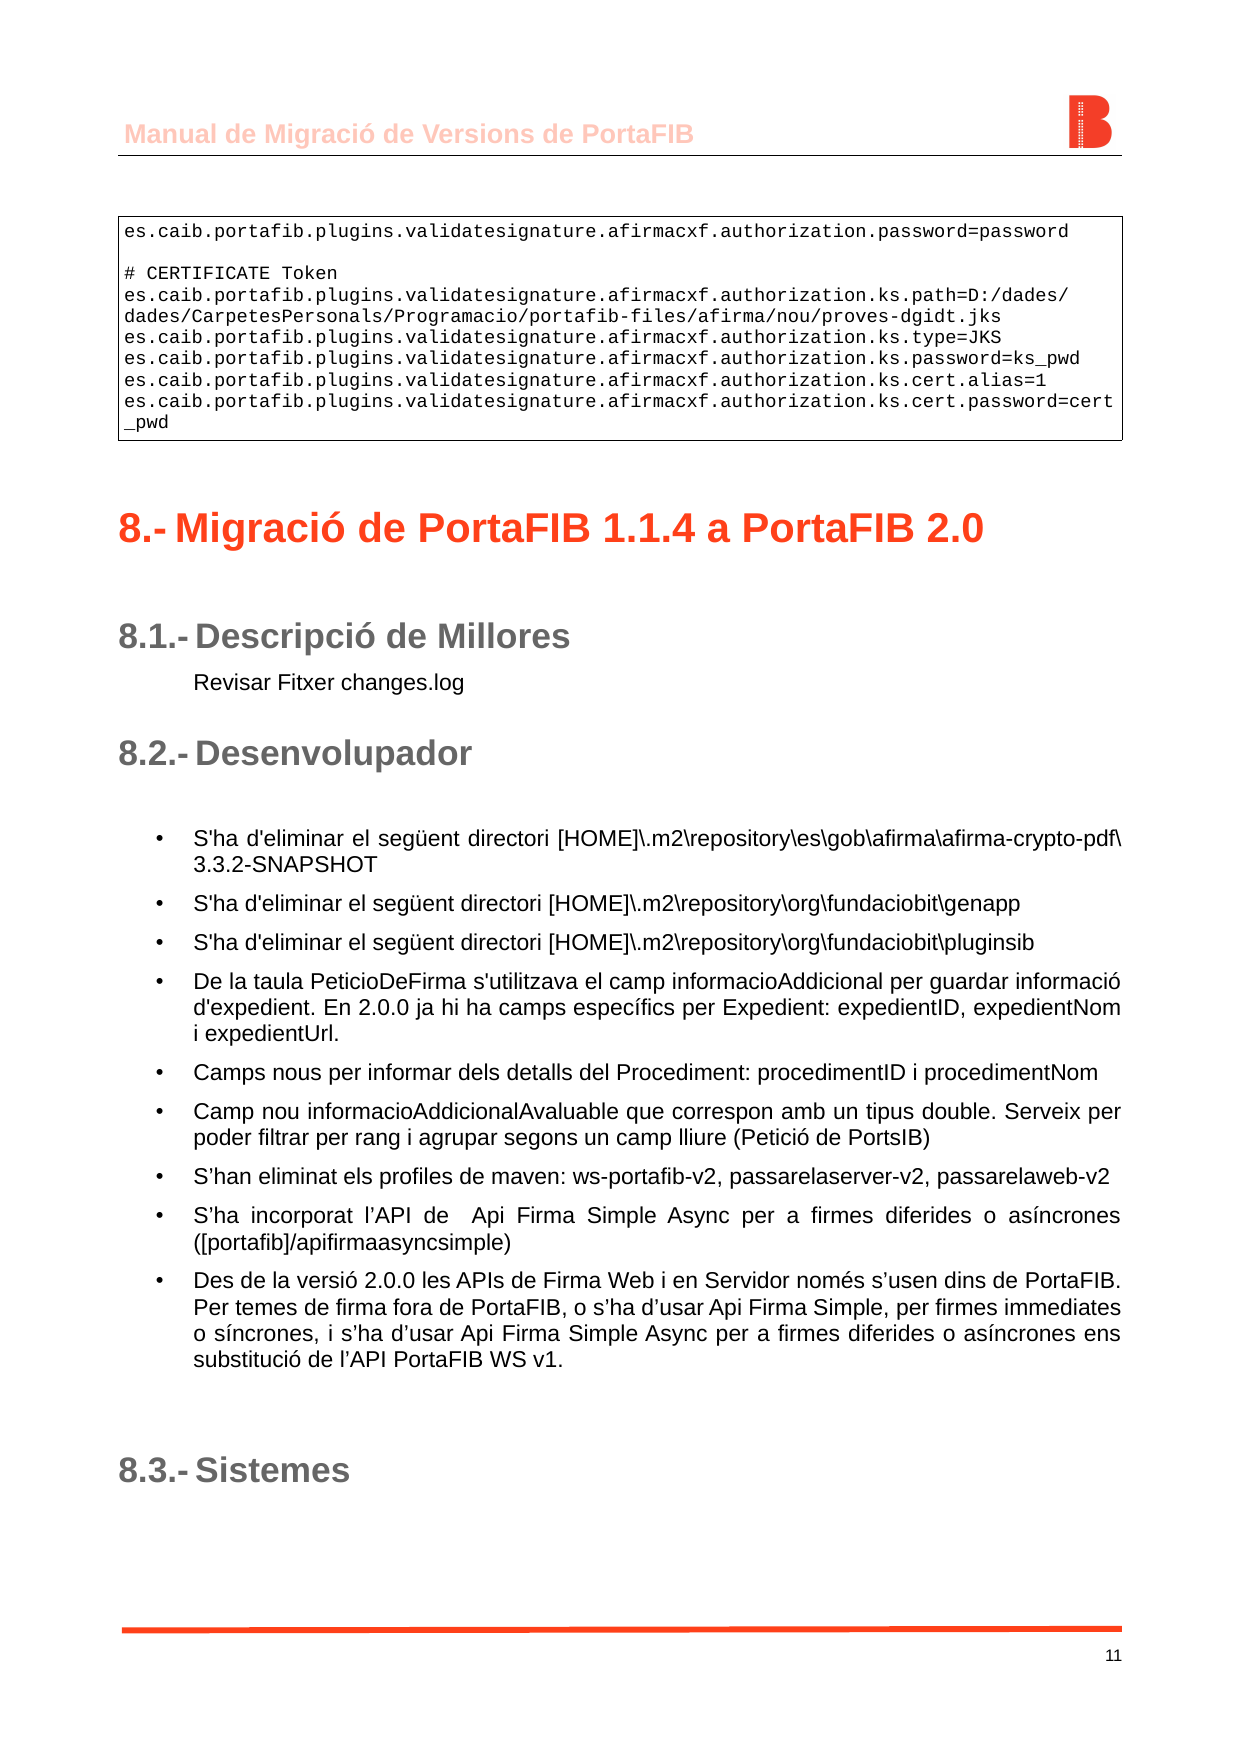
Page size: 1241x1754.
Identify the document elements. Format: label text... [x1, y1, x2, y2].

list Camps nous per informar dels detalls del Procediment: procedimentID i procedimentNom [156, 1059, 1122, 1086]
list S’han eliminat els profiles de maven: ws-portafib-v2, passarelaserver-v2, passarelaweb-v2 [156, 1163, 1122, 1189]
list De la taula PeticioDeFirma s'utilitzava el camp informacioAddicional per guardar informació d'expedient. En 2.0.0 ja hi ha camps específics per Expedient: expedientID, expedientNom i expedientUrl. [156, 968, 1122, 1047]
list S'ha d'eliminar el següent directori [HOME]\.m2\repository\org\fundaciobit\genapp [156, 890, 1122, 916]
text Revisar Fitxer changes.log [118, 669, 1122, 695]
subtitle Sistemes [118, 1449, 1122, 1490]
subtitle Desenvolupador [118, 733, 1122, 773]
subtitle Migració de PortaFIB 1.1.4 a PortaFIB 2.0 [118, 504, 1122, 552]
picture [1063, 94, 1117, 150]
list S'ha d'eliminar el següent directori [HOME]\.m2\repository\es\gob\afirma\afirma-crypto-pdf\3.3.2-SNAPSHOT [156, 825, 1122, 877]
list S’ha incorporat l’API de Api Firma Simple Async per a firmes diferides o asíncrones ([portafib]/apifirmaasyncsimple) [156, 1202, 1122, 1255]
list Des de la versió 2.0.0 les APIs de Firma Web i en Servidor només s’usen dins de PortaFIB. Per temes de firma fora de PortaFIB, o s’ha d’usar Api Firma Simple, per firmes immediates o síncrones, i s’ha d’usar Api Firma Simple Async per a firmes diferides o asíncrones ens substitució de l’API PortaFIB WS v1. [156, 1267, 1122, 1373]
list S'ha d'eliminar el següent directori [HOME]\.m2\repository\org\fundaciobit\pluginsib [156, 929, 1122, 955]
list Camp nou informacioAddicionalAvaluable que correspon amb un tipus double. Serveix per poder filtrar per rang i agrupar segons un camp lliure (Petició de PortsIB) [156, 1098, 1122, 1151]
table_header es.caib.portafib.plugins.validatesignature.afirmacxf.authorization.password=password # CERTIFICATE Token es.caib.portafib.plugins.validatesignature.afirmacxf.authorization.ks.path=D:/dades/dades/CarpetesPersonals/Programacio/portafib-files/afirma/nou/proves-dgidt.jks es.caib.portafib.plugins.validatesignature.afirmacxf.authorization.ks.type=JKS es.caib.portafib.plugins.validatesignature.afirmacxf.authorization.ks.password=ks_pwd es.caib.portafib.plugins.validatesignature.afirmacxf.authorization.ks.cert.alias=1 es.caib.portafib.plugins.validatesignature.afirmacxf.authorization.ks.cert.password=cert_pwd [119, 217, 1122, 440]
subtitle Descripció de Millores [118, 616, 1122, 656]
